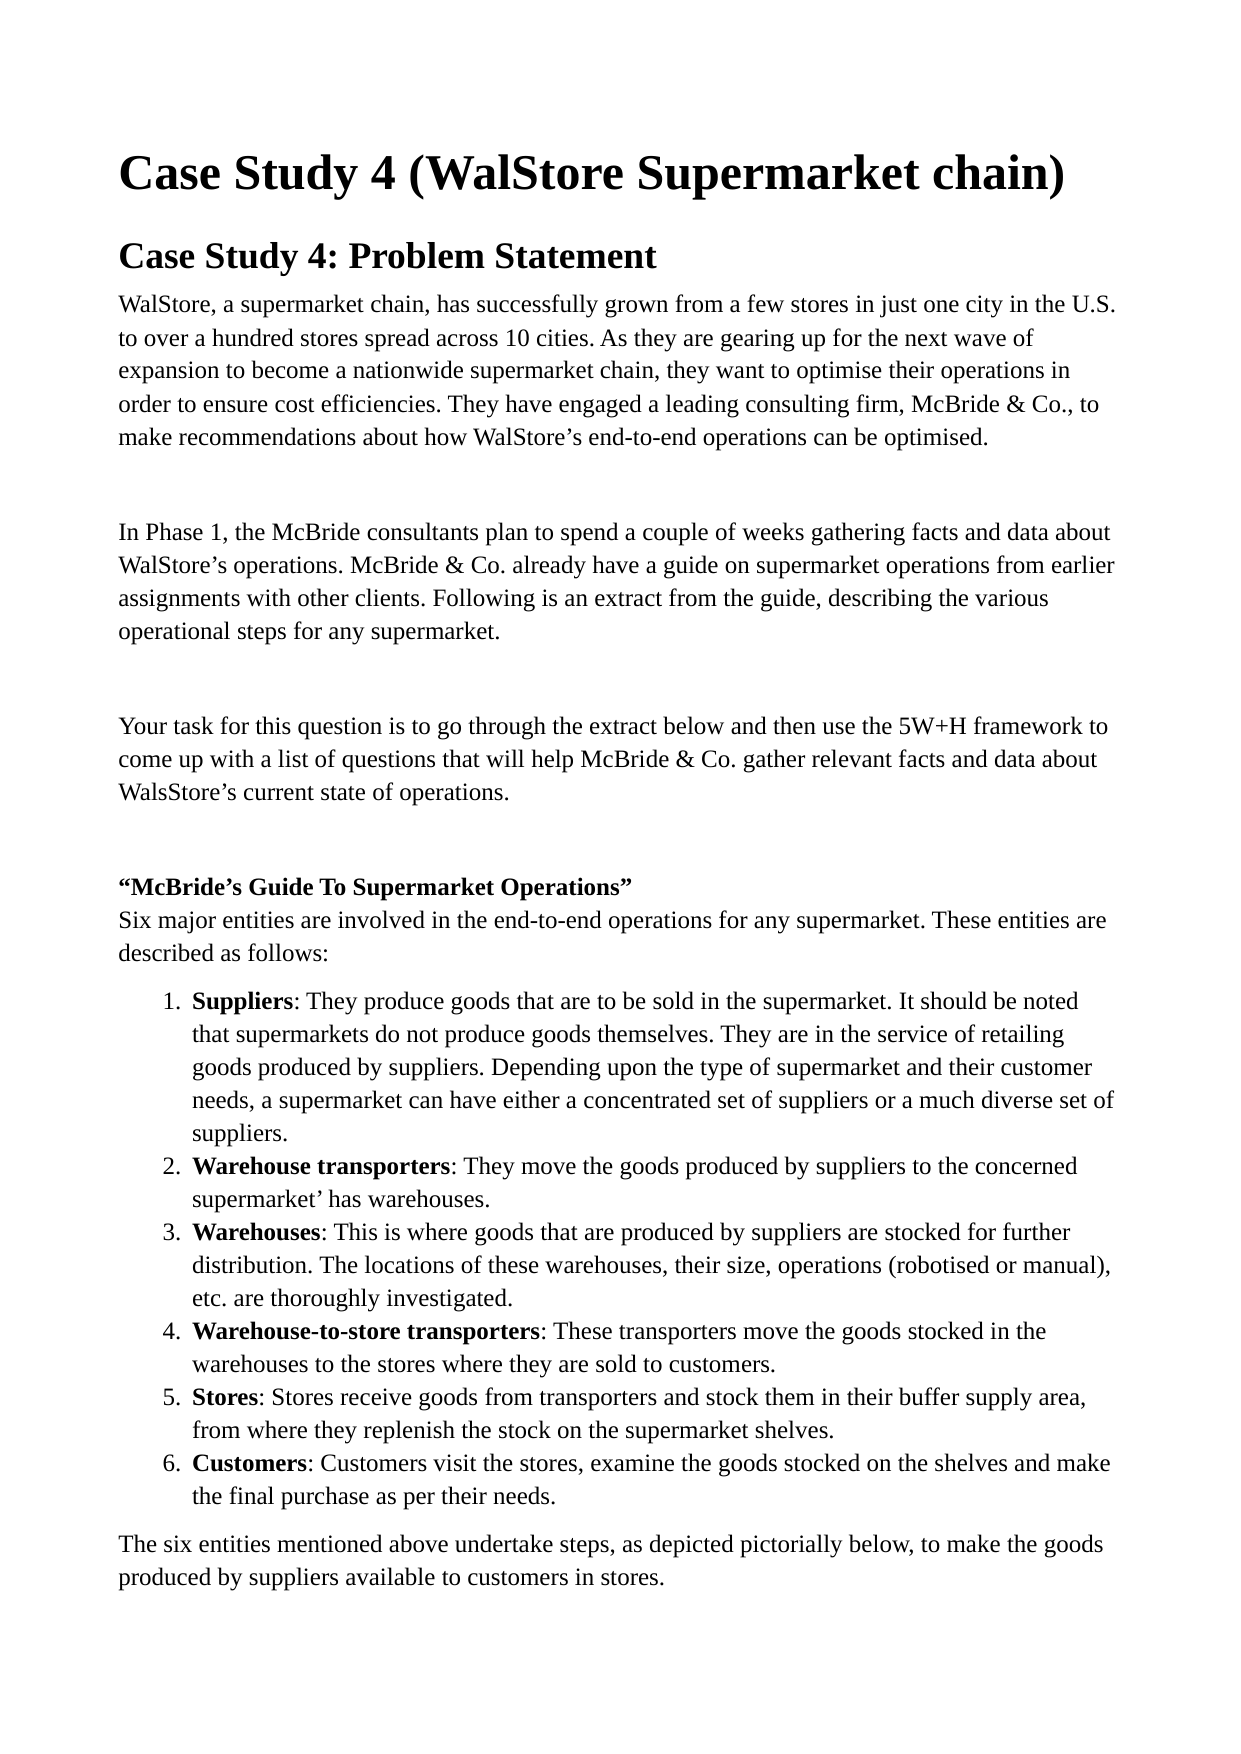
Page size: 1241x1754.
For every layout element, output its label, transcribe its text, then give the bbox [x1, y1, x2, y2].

text Your task for this question is to go through the extract below and then use the 5W+H framework to come up with a list of questions that will help McBride & Co. gather relevant facts and data about WalsStore’s current state of operations. [118, 711, 1122, 806]
list Warehouse-to-store transporters: These transporters move the goods stocked in the warehouses to the stores where they are sold to customers. [162, 1316, 1122, 1378]
list Stores: Stores receive goods from transporters and stock them in their buffer supply area, from where they replenish the stock on the supermarket shelves. [162, 1382, 1122, 1444]
subtitle Case Study 4: Problem Statement [118, 234, 1122, 277]
text In Phase 1, the McBride consultants plan to spend a couple of weeks gathering facts and data about WalStore’s operations. McBride & Co. already have a guide on supermarket operations from earlier assignments with other clients. Following is an extract from the guide, describing the various operational steps for any supermarket. [118, 517, 1122, 645]
list Suppliers: They produce goods that are to be sold in the supermarket. It should be noted that supermarkets do not produce goods themselves. They are in the service of retailing goods produced by suppliers. Depending upon the type of supermarket and their customer needs, a supermarket can have either a concentrated set of suppliers or a much diverse set of suppliers. [162, 986, 1122, 1147]
text The six entities mentioned above undertake steps, as depicted pictorially below, to make the goods produced by suppliers available to customers in stores. [118, 1529, 1122, 1591]
text “McBride’s Guide To Supermarket Operations” Six major entities are involved in the end-to-end operations for any supermarket. These entities are described as follows: [118, 872, 1122, 967]
text WalStore, a supermarket chain, has successfully grown from a few stores in just one city in the U.S. to over a hundred stores spread across 10 cities. As they are gearing up for the next wave of expansion to become a nationwide supermarket chain, they want to optimise their operations in order to ensure cost efficiencies. They have engaged a leading consulting firm, McBride & Co., to make recommendations about how WalStore’s end-to-end operations can be optimised. [118, 289, 1122, 450]
list Warehouse transporters: They move the goods produced by suppliers to the concerned supermarket’ has warehouses. [162, 1151, 1122, 1213]
list Warehouses: This is where goods that are produced by suppliers are stocked for further distribution. The locations of these warehouses, their size, operations (robotised or manual), etc. are thoroughly investigated. [162, 1217, 1122, 1312]
subtitle Case Study 4 (WalStore Supermarket chain) [118, 143, 1122, 201]
list Customers: Customers visit the stores, examine the goods stocked on the shelves and make the final purchase as per their needs. [162, 1448, 1122, 1510]
